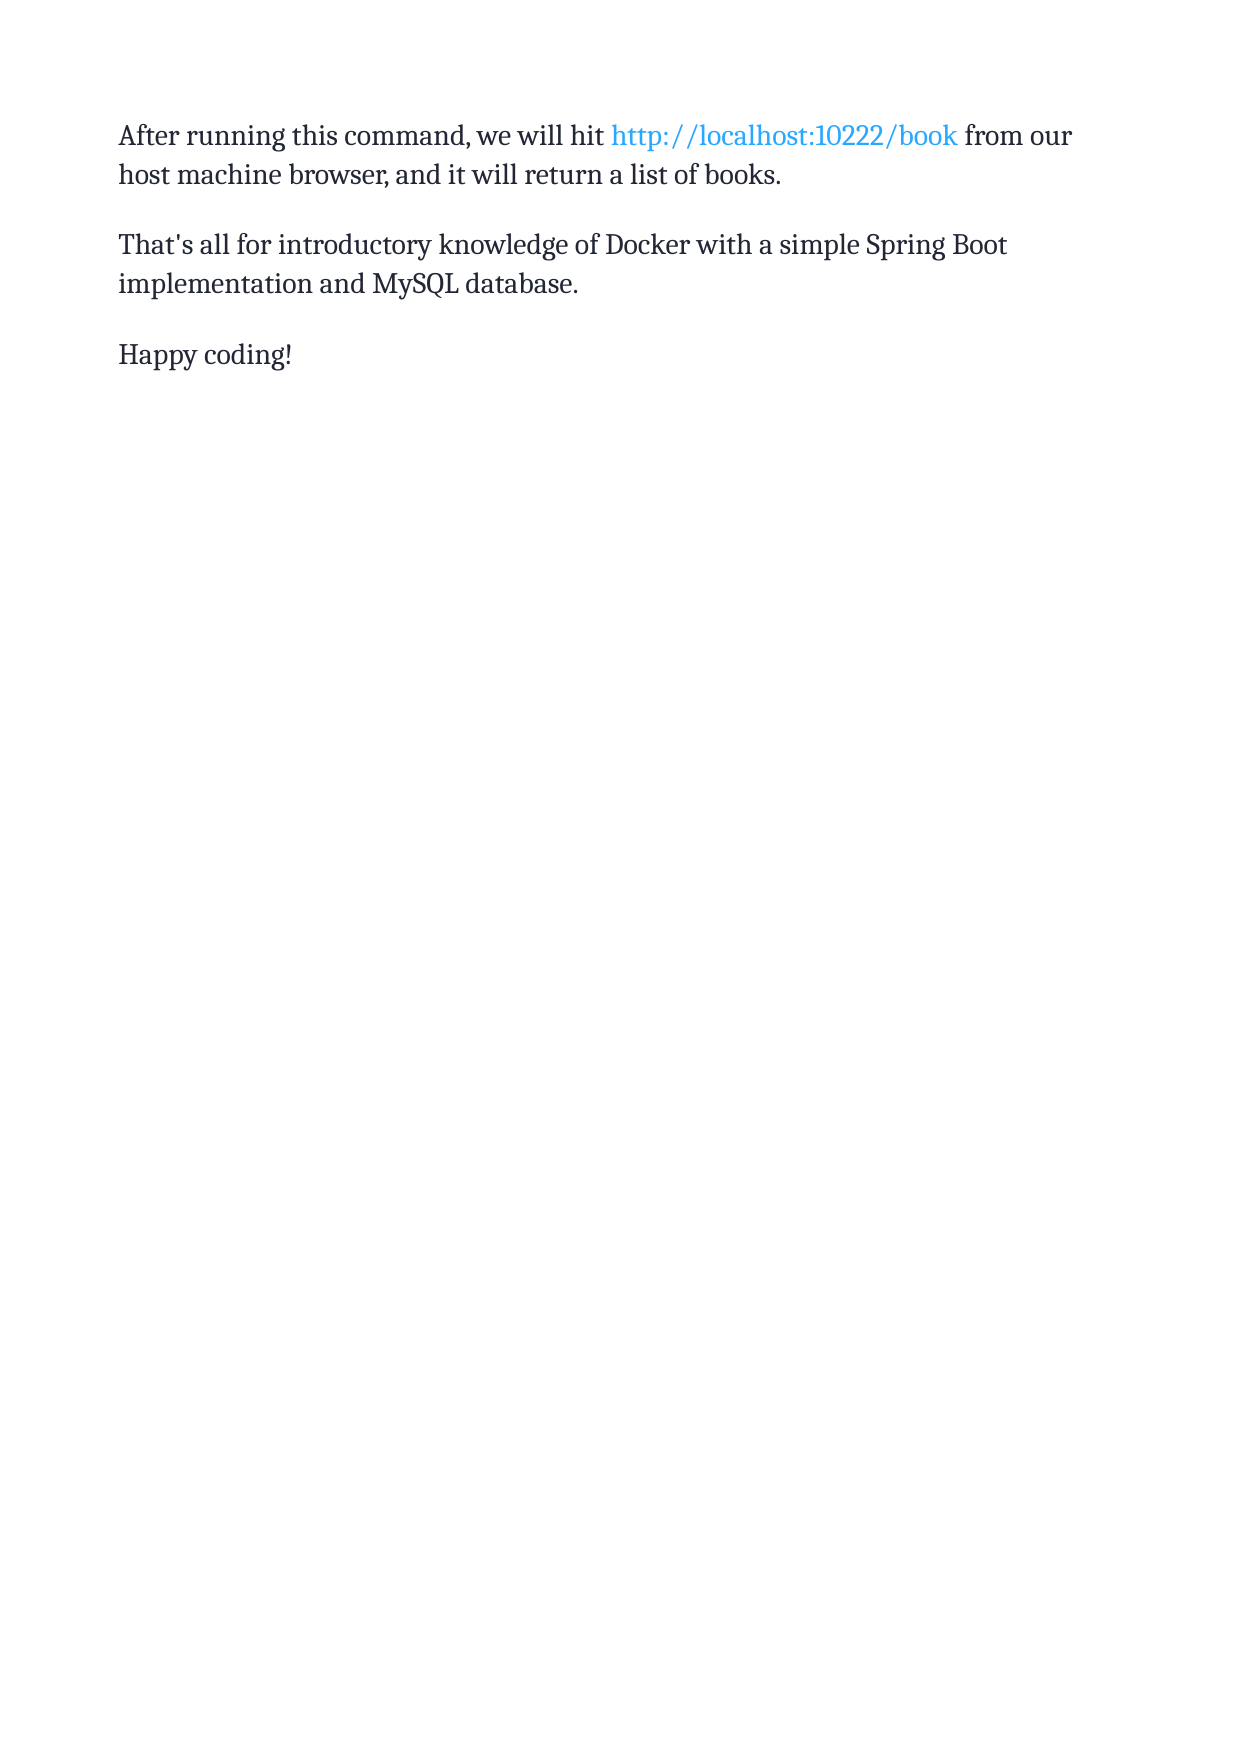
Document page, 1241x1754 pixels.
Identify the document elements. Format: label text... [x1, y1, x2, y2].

text After running this command, we will hit http://localhost:10222/book from our host machine browser, and it will return a list of books. [118, 118, 1122, 192]
text That's all for introductory knowledge of Docker with a simple Spring Boot implementation and MySQL database. [118, 228, 1122, 301]
text Happy coding! [118, 338, 1122, 372]
